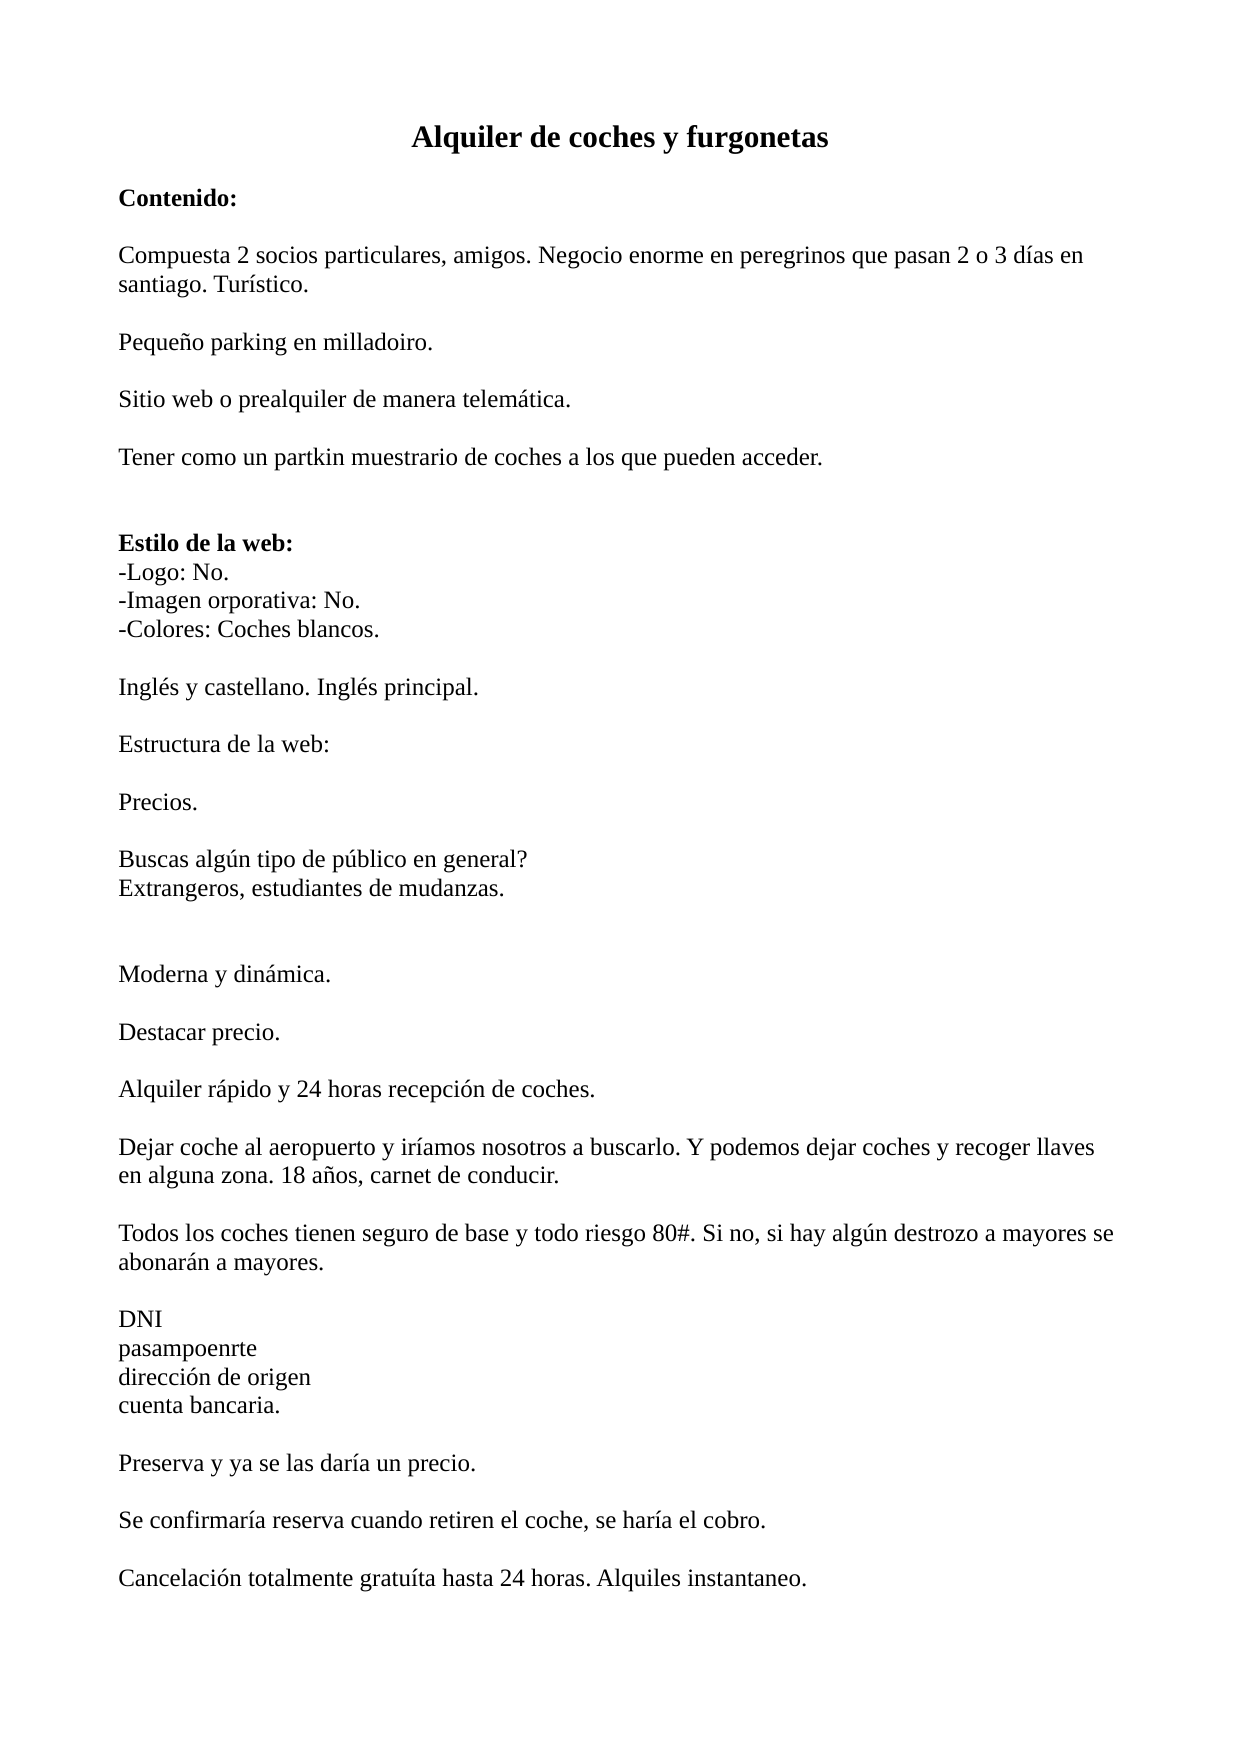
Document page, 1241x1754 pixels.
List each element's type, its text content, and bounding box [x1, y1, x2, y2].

text Dejar coche al aeropuerto y iríamos nosotros a buscarlo. Y podemos dejar coches y recoger llaves en alguna zona. 18 años, carnet de conducir. [118, 1132, 1122, 1189]
text Alquiler de coches y furgonetas [118, 118, 1122, 154]
text Alquiler rápido y 24 horas recepción de coches. [118, 1074, 1122, 1103]
text Estilo de la web: [118, 528, 1122, 557]
text pasampoenrte [118, 1333, 1122, 1362]
text Compuesta 2 socios particulares, amigos. Negocio enorme en peregrinos que pasan 2 o 3 días en santiago. Turístico. [118, 240, 1122, 298]
text Tener como un partkin muestrario de coches a los que pueden acceder. [118, 442, 1122, 470]
text cuenta bancaria. [118, 1390, 1122, 1419]
text Moderna y dinámica. [118, 959, 1122, 988]
text Destacar precio. [118, 1017, 1122, 1045]
text dirección de origen [118, 1362, 1122, 1390]
text Buscas algún tipo de público en general? [118, 844, 1122, 873]
text -Imagen orporativa: No. [118, 585, 1122, 614]
text Sitio web o prealquiler de manera telemática. [118, 384, 1122, 413]
text -Colores: Coches blancos. [118, 614, 1122, 643]
text Precios. [118, 787, 1122, 815]
text Cancelación totalmente gratuíta hasta 24 horas. Alquiles instantaneo. [118, 1563, 1122, 1592]
text Estructura de la web: [118, 729, 1122, 758]
text Preserva y ya se las daría un precio. [118, 1448, 1122, 1477]
text Inglés y castellano. Inglés principal. [118, 672, 1122, 700]
text Todos los coches tienen seguro de base y todo riesgo 80#. Si no, si hay algún destrozo a mayores se abonarán a mayores. [118, 1218, 1122, 1275]
text -Logo: No. [118, 557, 1122, 585]
text Contenido: [118, 183, 1122, 212]
text Pequeño parking en milladoiro. [118, 327, 1122, 355]
text Extrangeros, estudiantes de mudanzas. [118, 873, 1122, 902]
text Se confirmaría reserva cuando retiren el coche, se haría el cobro. [118, 1505, 1122, 1534]
text DNI [118, 1304, 1122, 1333]
